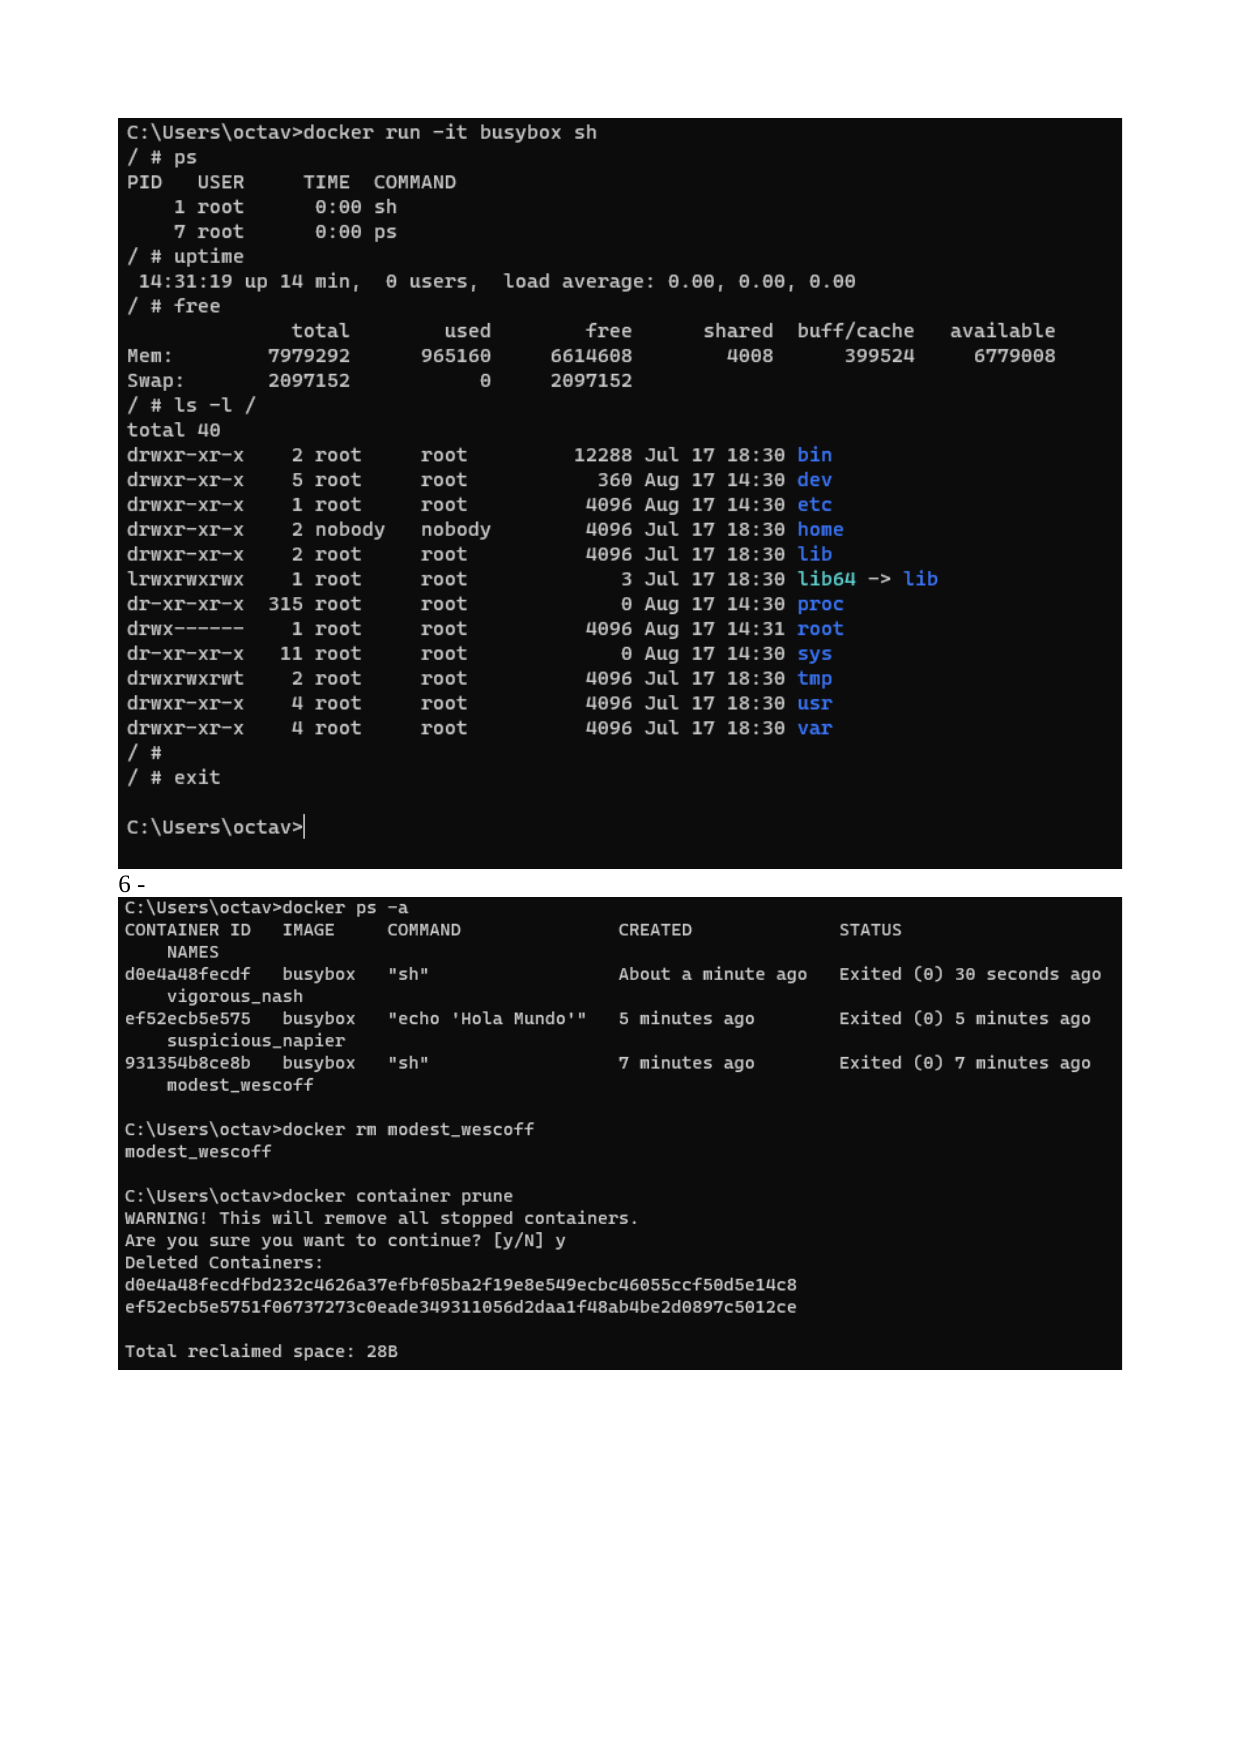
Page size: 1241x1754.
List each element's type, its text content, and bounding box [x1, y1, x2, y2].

picture [118, 118, 1123, 869]
picture [118, 897, 1123, 1370]
text 6 - [118, 869, 1122, 897]
